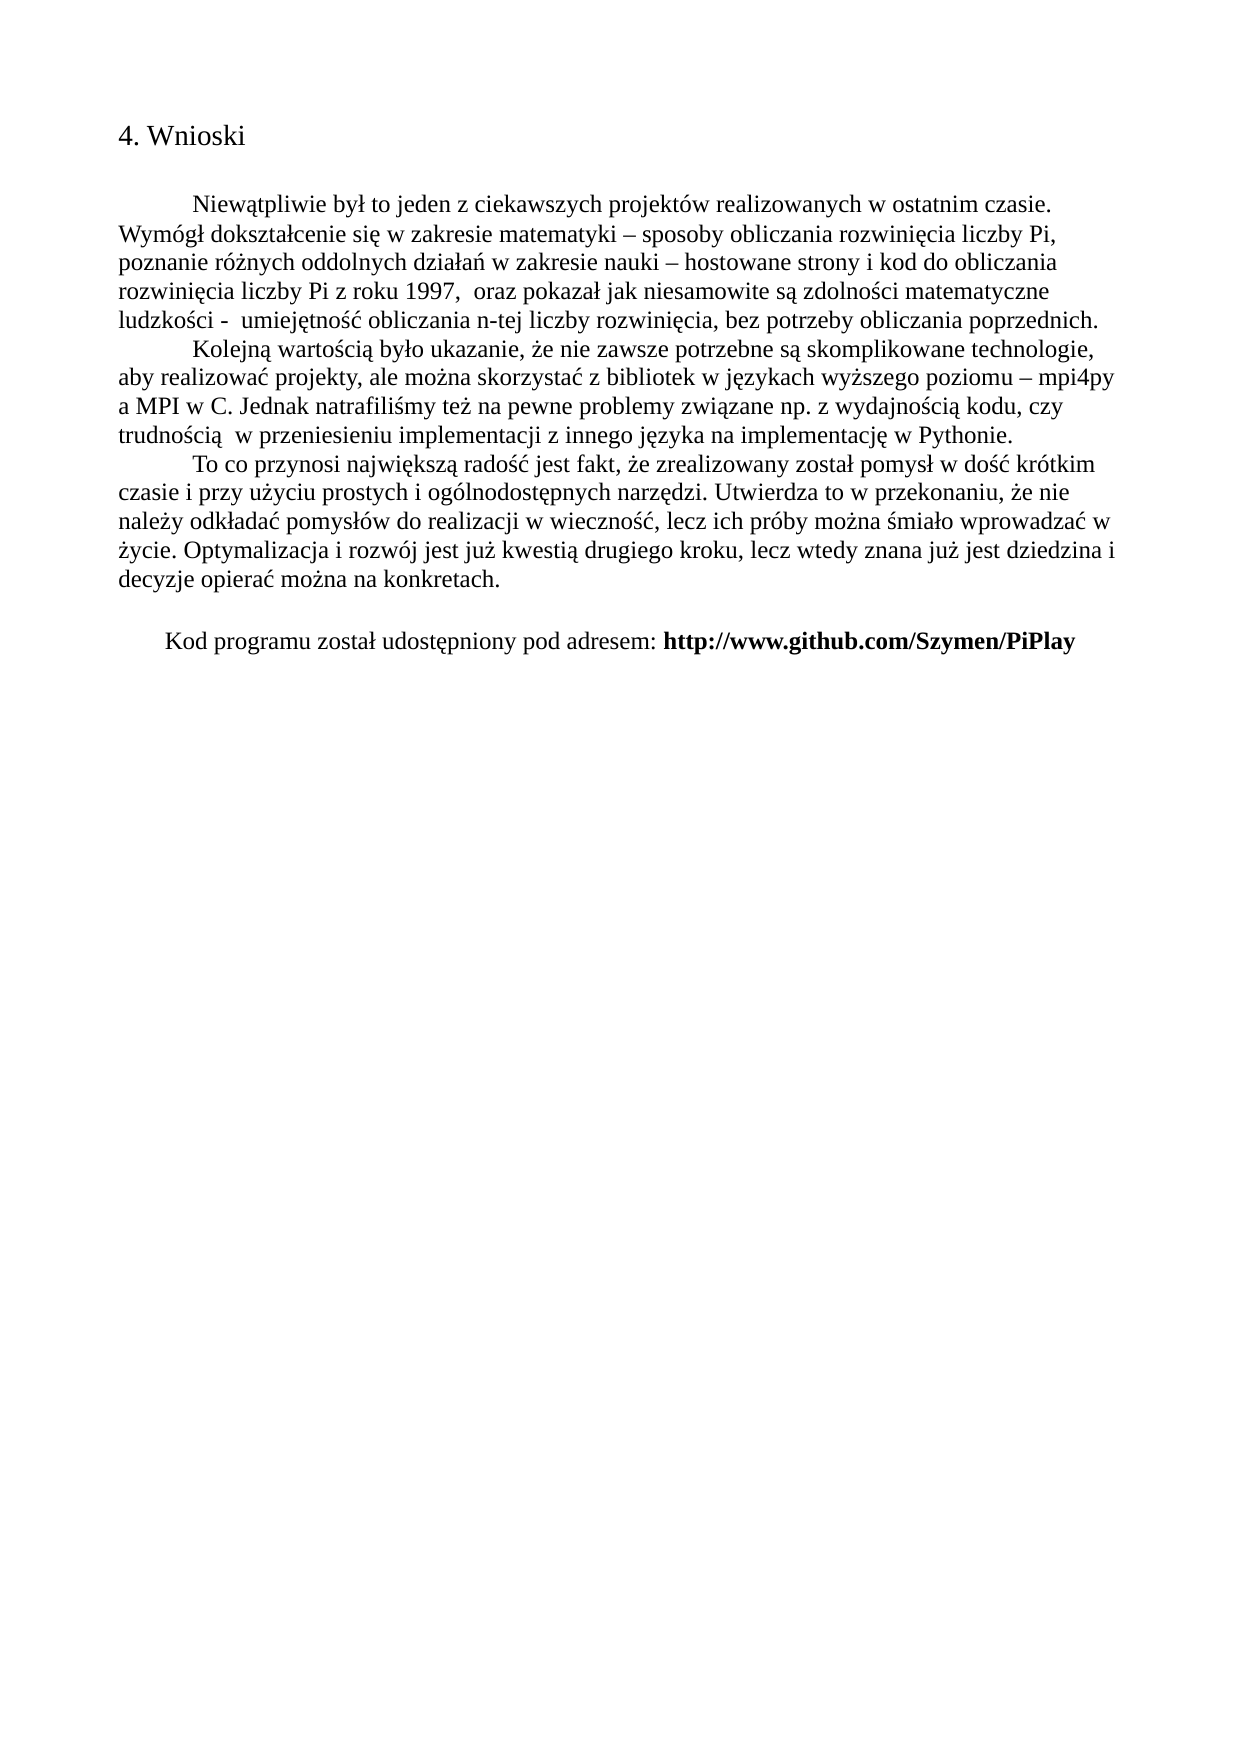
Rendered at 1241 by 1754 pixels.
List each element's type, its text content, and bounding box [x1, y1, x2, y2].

text Niewątpliwie był to jeden z ciekawszych projektów realizowanych w ostatnim czasie. Wymógł dokształcenie się w zakresie matematyki – sposoby obliczania rozwinięcia liczby Pi, poznanie różnych oddolnych działań w zakresie nauki – hostowane strony i kod do obliczania rozwinięcia liczby Pi z roku 1997, oraz pokazał jak niesamowite są zdolności matematyczne ludzkości - umiejętność obliczania n-tej liczby rozwinięcia, bez potrzeby obliczania poprzednich. [118, 185, 1122, 334]
text Kolejną wartością było ukazanie, że nie zawsze potrzebne są skomplikowane technologie, aby realizować projekty, ale można skorzystać z bibliotek w językach wyższego poziomu – mpi4py a MPI w C. Jednak natrafiliśmy też na pewne problemy związane np. z wydajnością kodu, czy trudnością w przeniesieniu implementacji z innego języka na implementację w Pythonie. [118, 334, 1122, 449]
text 4. Wnioski [118, 118, 1122, 152]
text To co przynosi największą radość jest fakt, że zrealizowany został pomysł w dość krótkim czasie i przy użyciu prostych i ogólnodostępnych narzędzi. Utwierdza to w przekonaniu, że nie należy odkładać pomysłów do realizacji w wieczność, lecz ich próby można śmiało wprowadzać w życie. Optymalizacja i rozwój jest już kwestią drugiego kroku, lecz wtedy znana już jest dziedzina i decyzje opierać można na konkretach. [118, 449, 1122, 592]
text Kod programu został udostępniony pod adresem: http://www.github.com/Szymen/PiPlay [118, 626, 1122, 655]
